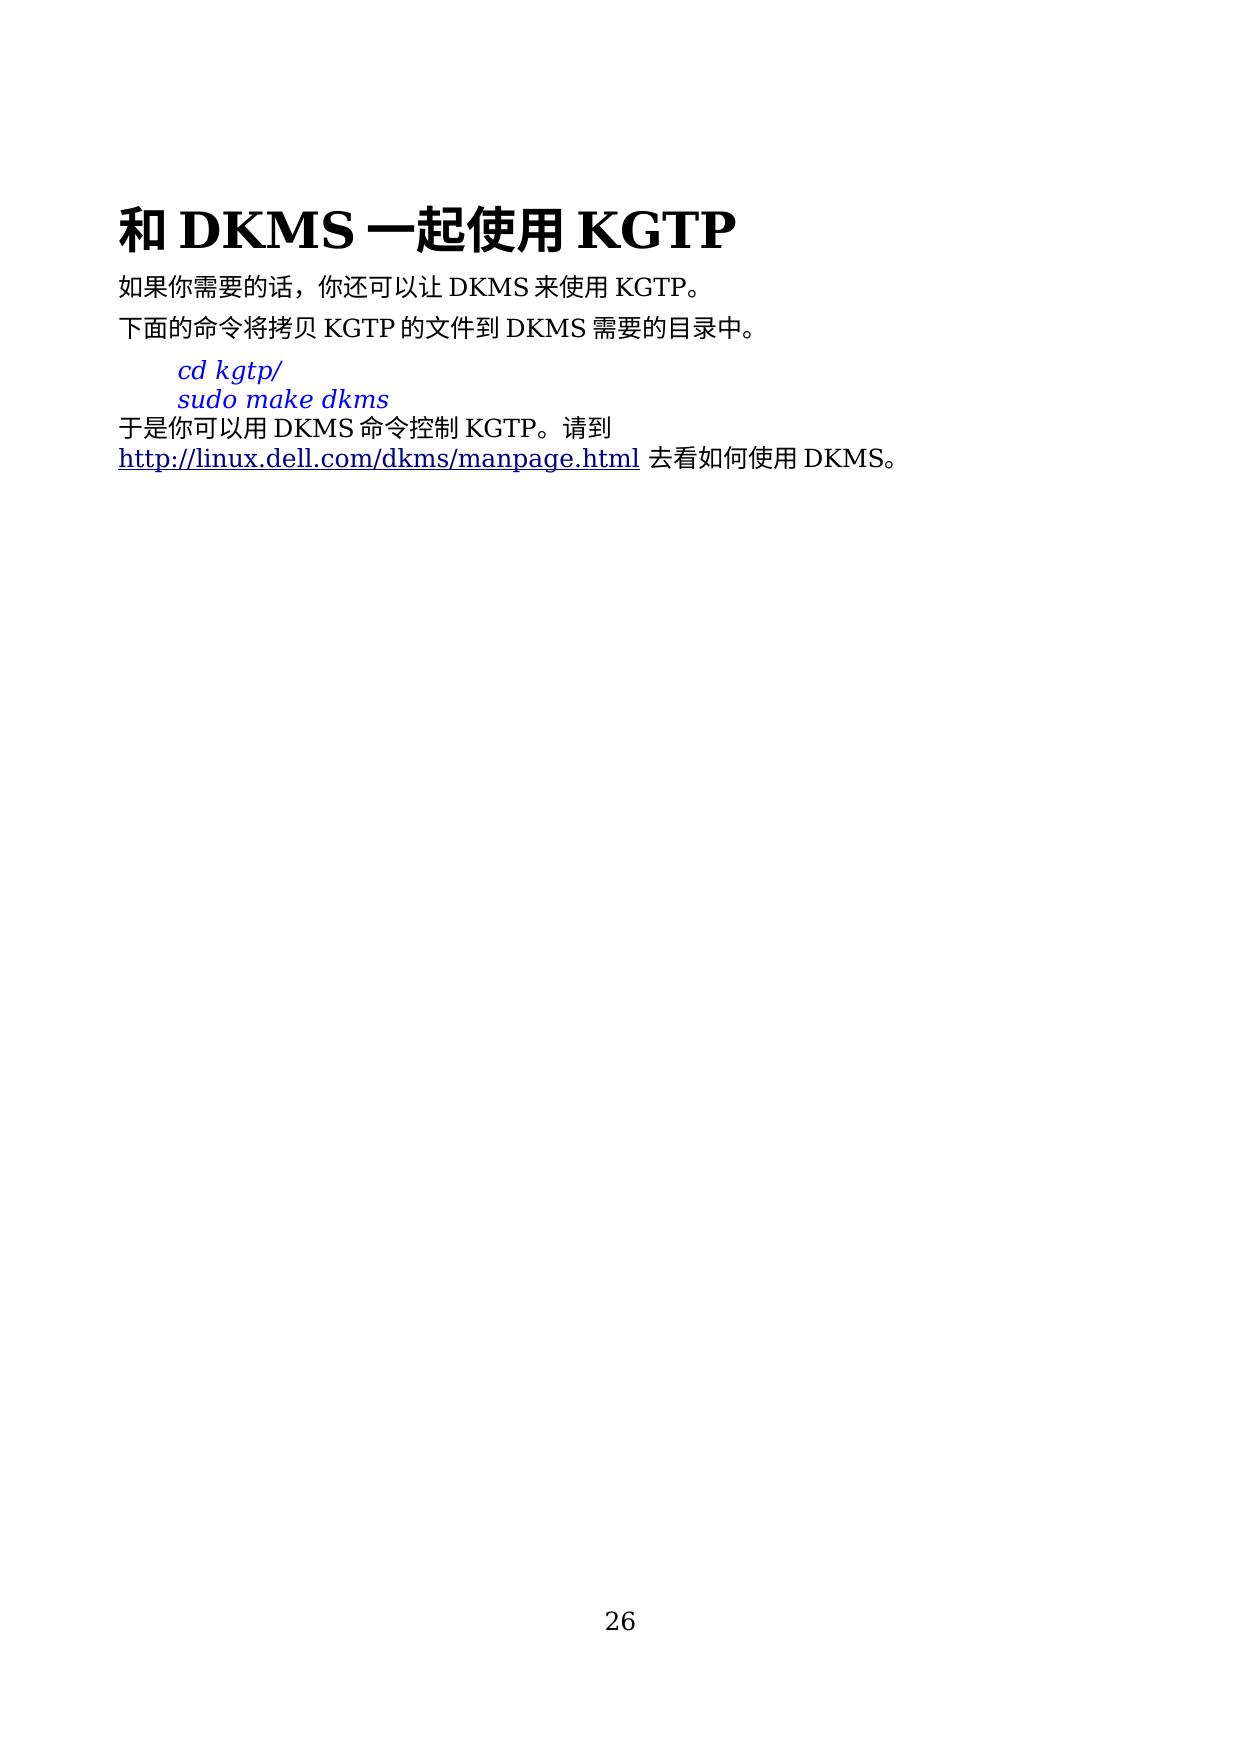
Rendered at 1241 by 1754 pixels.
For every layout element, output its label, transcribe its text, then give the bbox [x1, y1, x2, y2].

text cd kgtp/ [177, 356, 1063, 386]
text 于是你可以用DKMS命令控制KGTP。请到 http://linux.dell.com/dkms/manpage.html 去看如何使用DKMS。 [118, 415, 1122, 473]
subtitle 和DKMS一起使用KGTP [118, 202, 1122, 261]
text sudo make dkms [177, 386, 1063, 415]
text 下面的命令将拷贝KGTP的文件到DKMS需要的目录中。 [118, 315, 1122, 344]
text 如果你需要的话，你还可以让DKMS来使用KGTP。 [118, 273, 1122, 302]
